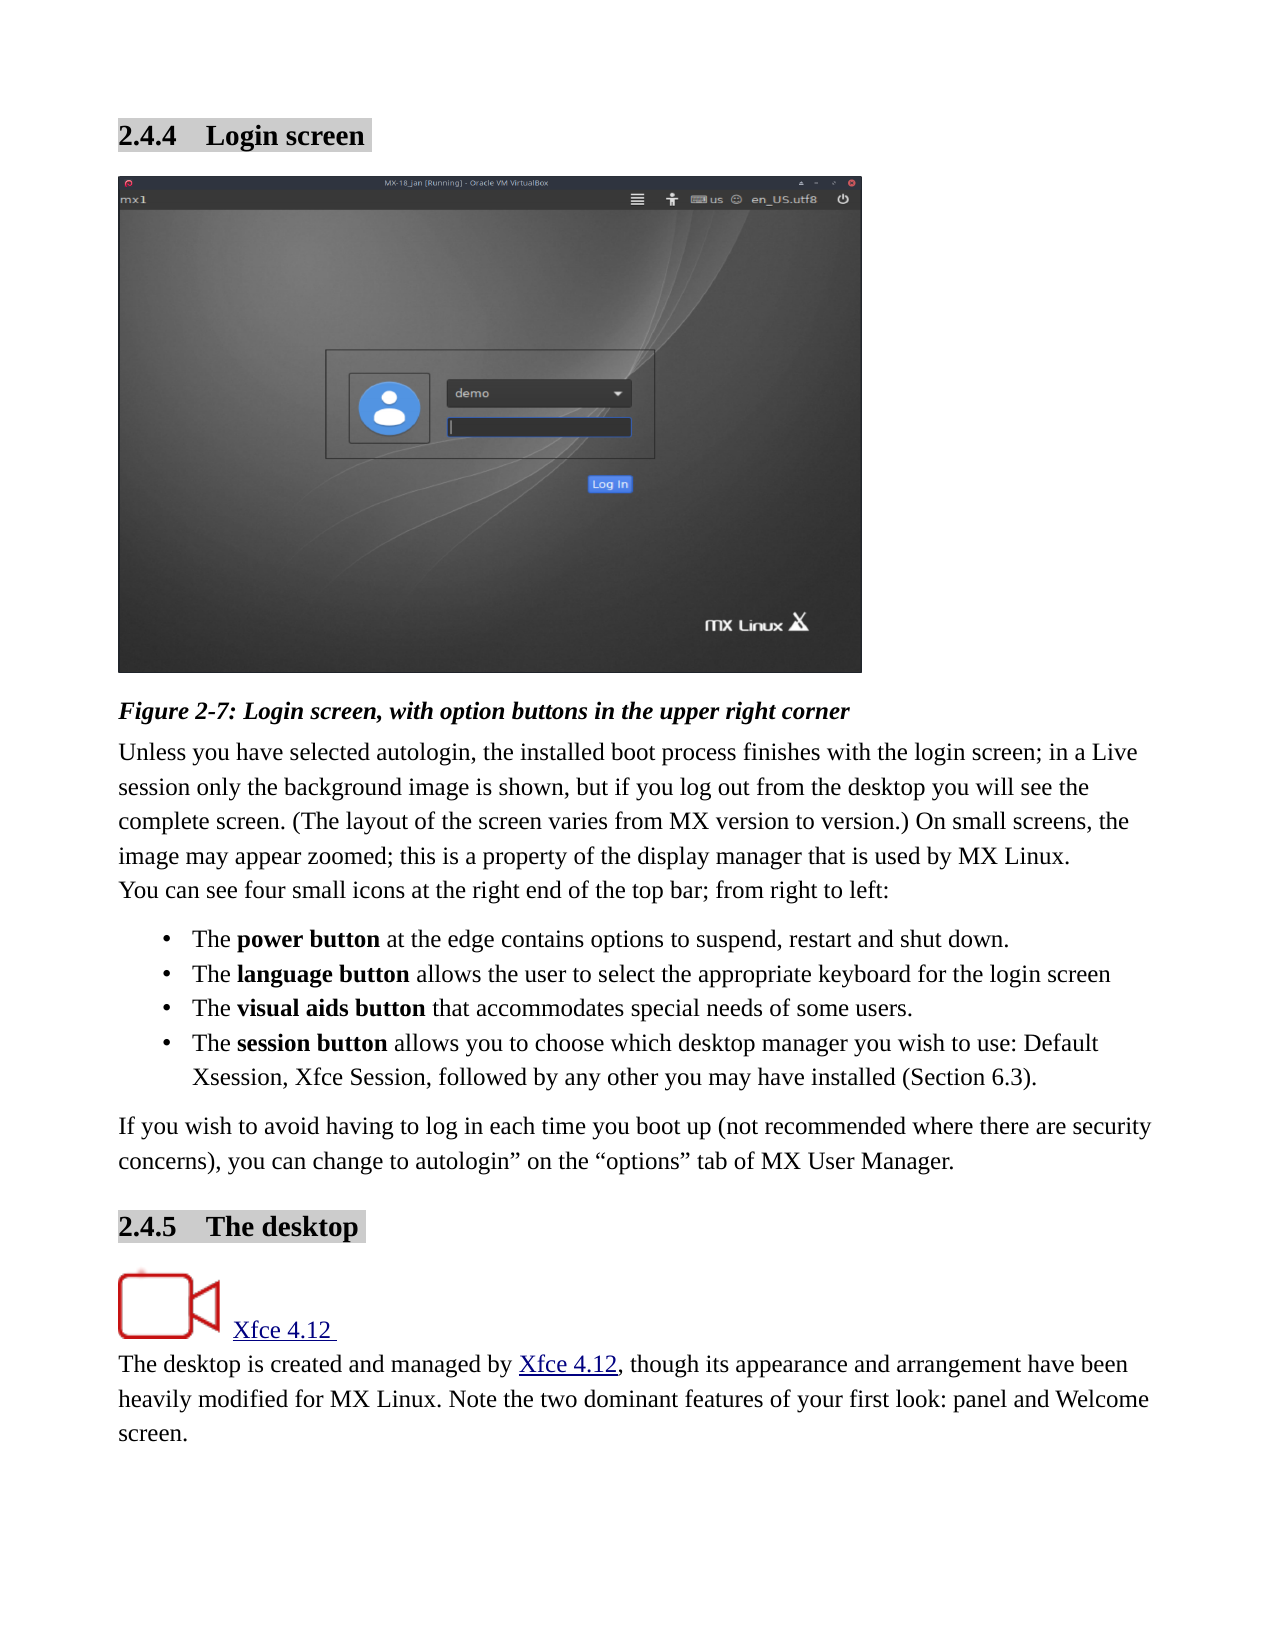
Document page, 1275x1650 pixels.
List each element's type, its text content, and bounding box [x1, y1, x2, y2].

list The visual aids button that accommodates special needs of some users. [162, 993, 1157, 1022]
subtitle 2.4.4 Login screen [372, 118, 1157, 152]
text Xfce 4.12 [118, 1256, 1157, 1344]
picture [118, 1255, 220, 1339]
text The desktop is created and managed by Xfce 4.12, though its appearance and arrangement have been heavily modified for MX Linux. Note the two dominant features of your first look: panel and Welcome screen. [118, 1349, 1157, 1447]
list The language button allows the user to select the appropriate keyboard for the login screen [162, 959, 1157, 988]
text Figure 2-7: Login screen, with option buttons in the upper right corner [118, 696, 1157, 725]
picture [118, 176, 862, 673]
text You can see four small icons at the right end of the top bar; from right to left: [118, 875, 1157, 904]
list The session button allows you to choose which desktop manager you wish to use: Default Xsession, Xfce Session, followed by any other you may have installed (Section 6.3). [162, 1028, 1157, 1091]
subtitle 2.4.5 The desktop [118, 1209, 1157, 1243]
list The power button at the edge contains options to suspend, restart and shut down. [162, 924, 1157, 953]
text Unless you have selected autologin, the installed boot process finishes with the login screen; in a Live session only the background image is shown, but if you log out from the desktop you will see the complete screen. (The layout of the screen varies from MX version to version.) On small screens, the image may appear zoomed; this is a property of the display manager that is used by MX Linux. [118, 737, 1157, 869]
text If you wish to avoid having to log in each time you boot up (not recommended where there are security concerns), you can change to autologin” on the “options” tab of MX User Manager. [118, 1111, 1157, 1174]
